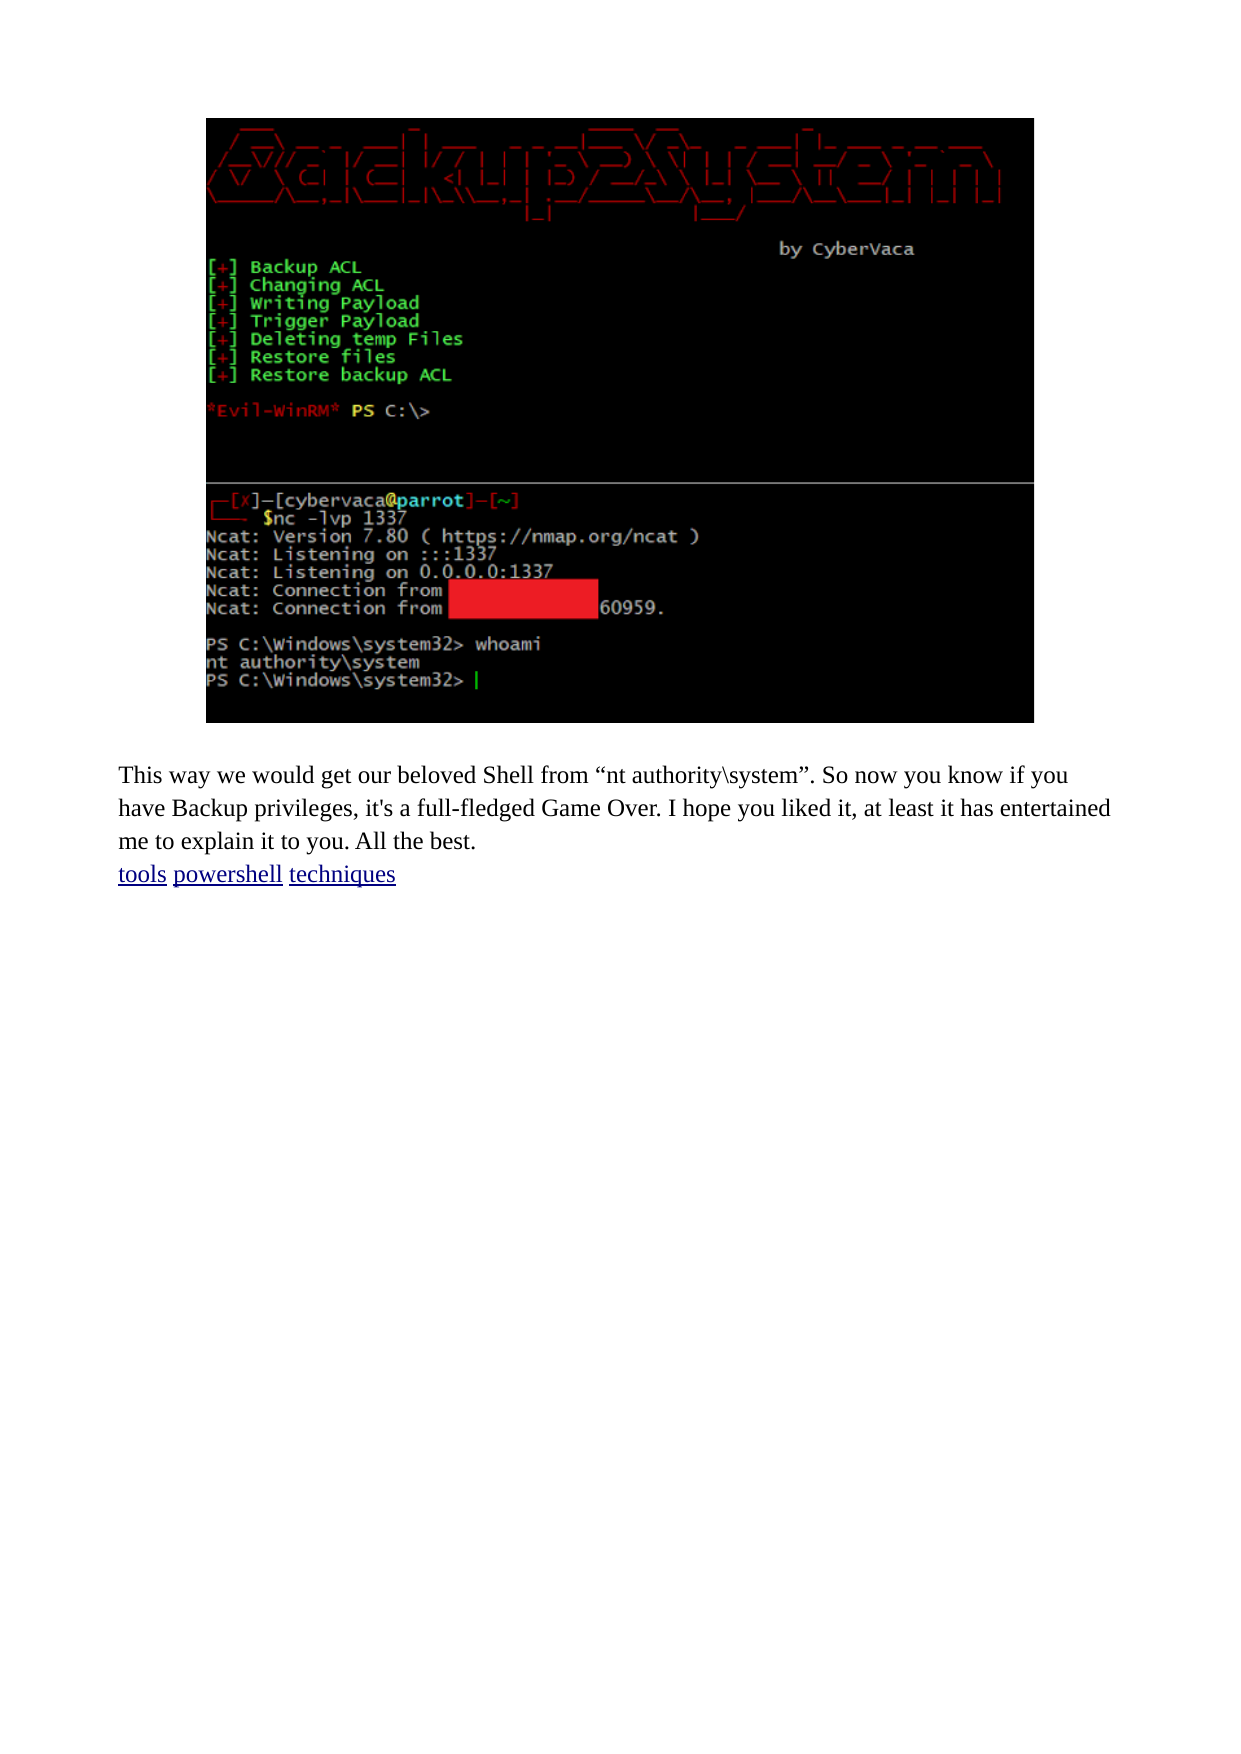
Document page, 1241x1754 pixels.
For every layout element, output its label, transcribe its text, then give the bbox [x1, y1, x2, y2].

text tools powershell techniques [118, 859, 1122, 888]
text This way we would get our beloved Shell from “nt authority\system”. So now you know if you have Backup privileges, it's a full-fledged Game Over. I hope you liked it, at least it has entertained me to explain it to you. All the best. [118, 727, 1122, 855]
picture [206, 118, 1035, 723]
